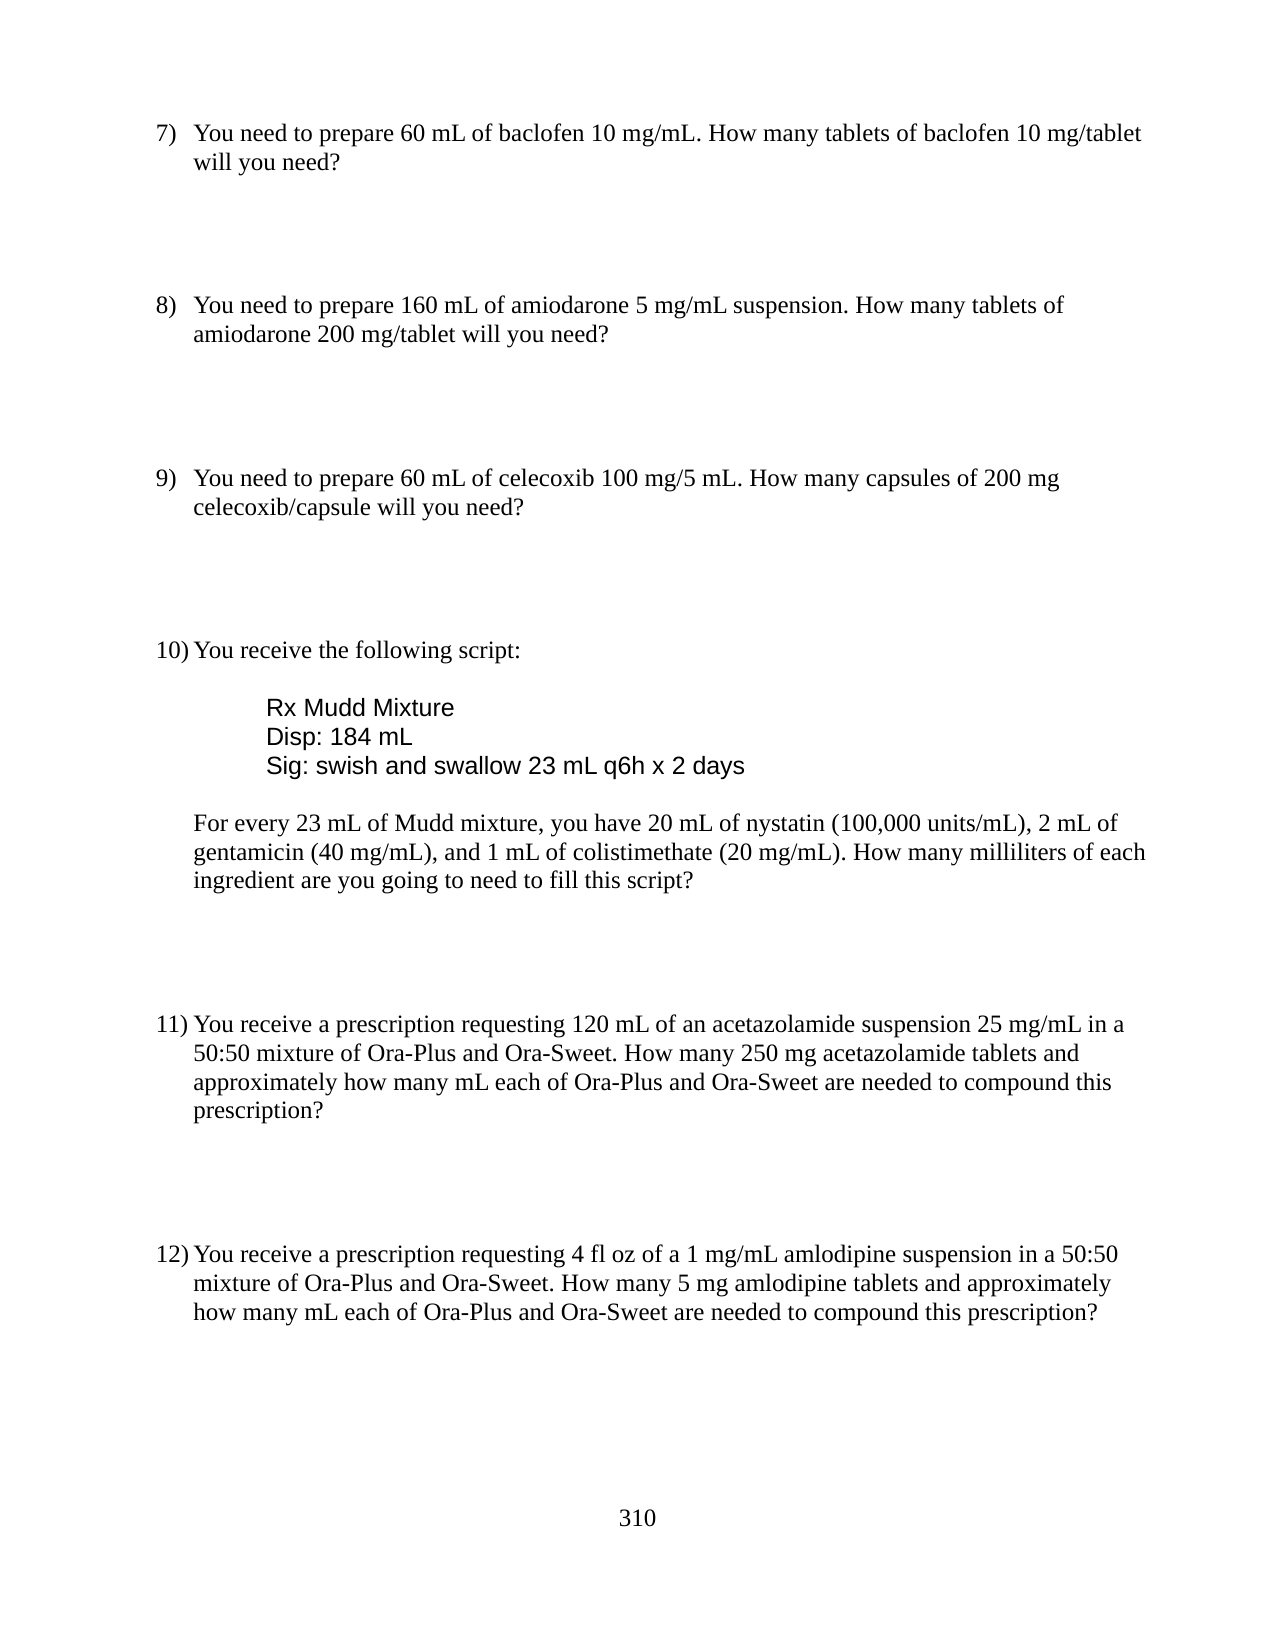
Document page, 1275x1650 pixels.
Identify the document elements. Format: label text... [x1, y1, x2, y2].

list You need to prepare 160 mL of amiodarone 5 mg/mL suspension. How many tablets of amiodarone 200 mg/tablet will you need? [156, 291, 1157, 348]
list Rx Mudd Mixture [228, 693, 1157, 722]
list Sig: swish and swallow 23 mL q6h x 2 days [228, 751, 1157, 779]
list You need to prepare 60 mL of celecoxib 100 mg/5 mL. How many capsules of 200 mg celecoxib/capsule will you need? [156, 463, 1157, 521]
list You receive a prescription requesting 4 fl oz of a 1 mg/mL amlodipine suspension in a 50:50 mixture of Ora-Plus and Ora-Sweet. How many 5 mg amlodipine tablets and approximately how many mL each of Ora-Plus and Ora-Sweet are needed to compound this prescription? [156, 1239, 1157, 1326]
list You receive a prescription requesting 120 mL of an acetazolamide suspension 25 mg/mL in a 50:50 mixture of Ora-Plus and Ora-Sweet. How many 250 mg acetazolamide tablets and approximately how many mL each of Ora-Plus and Ora-Sweet are needed to compound this prescription? [156, 1009, 1157, 1124]
list You receive the following script: [156, 636, 1157, 664]
list You need to prepare 60 mL of baclofen 10 mg/mL. How many tablets of baclofen 10 mg/tablet will you need? [156, 118, 1157, 176]
list For every 23 mL of Mudd mixture, you have 20 mL of nystatin (100,000 units/mL), 2 mL of gentamicin (40 mg/mL), and 1 mL of colistimethate (20 mg/mL). How many milliliters of each ingredient are you going to need to fill this script? [156, 808, 1157, 894]
list Disp: 184 mL [228, 722, 1157, 751]
